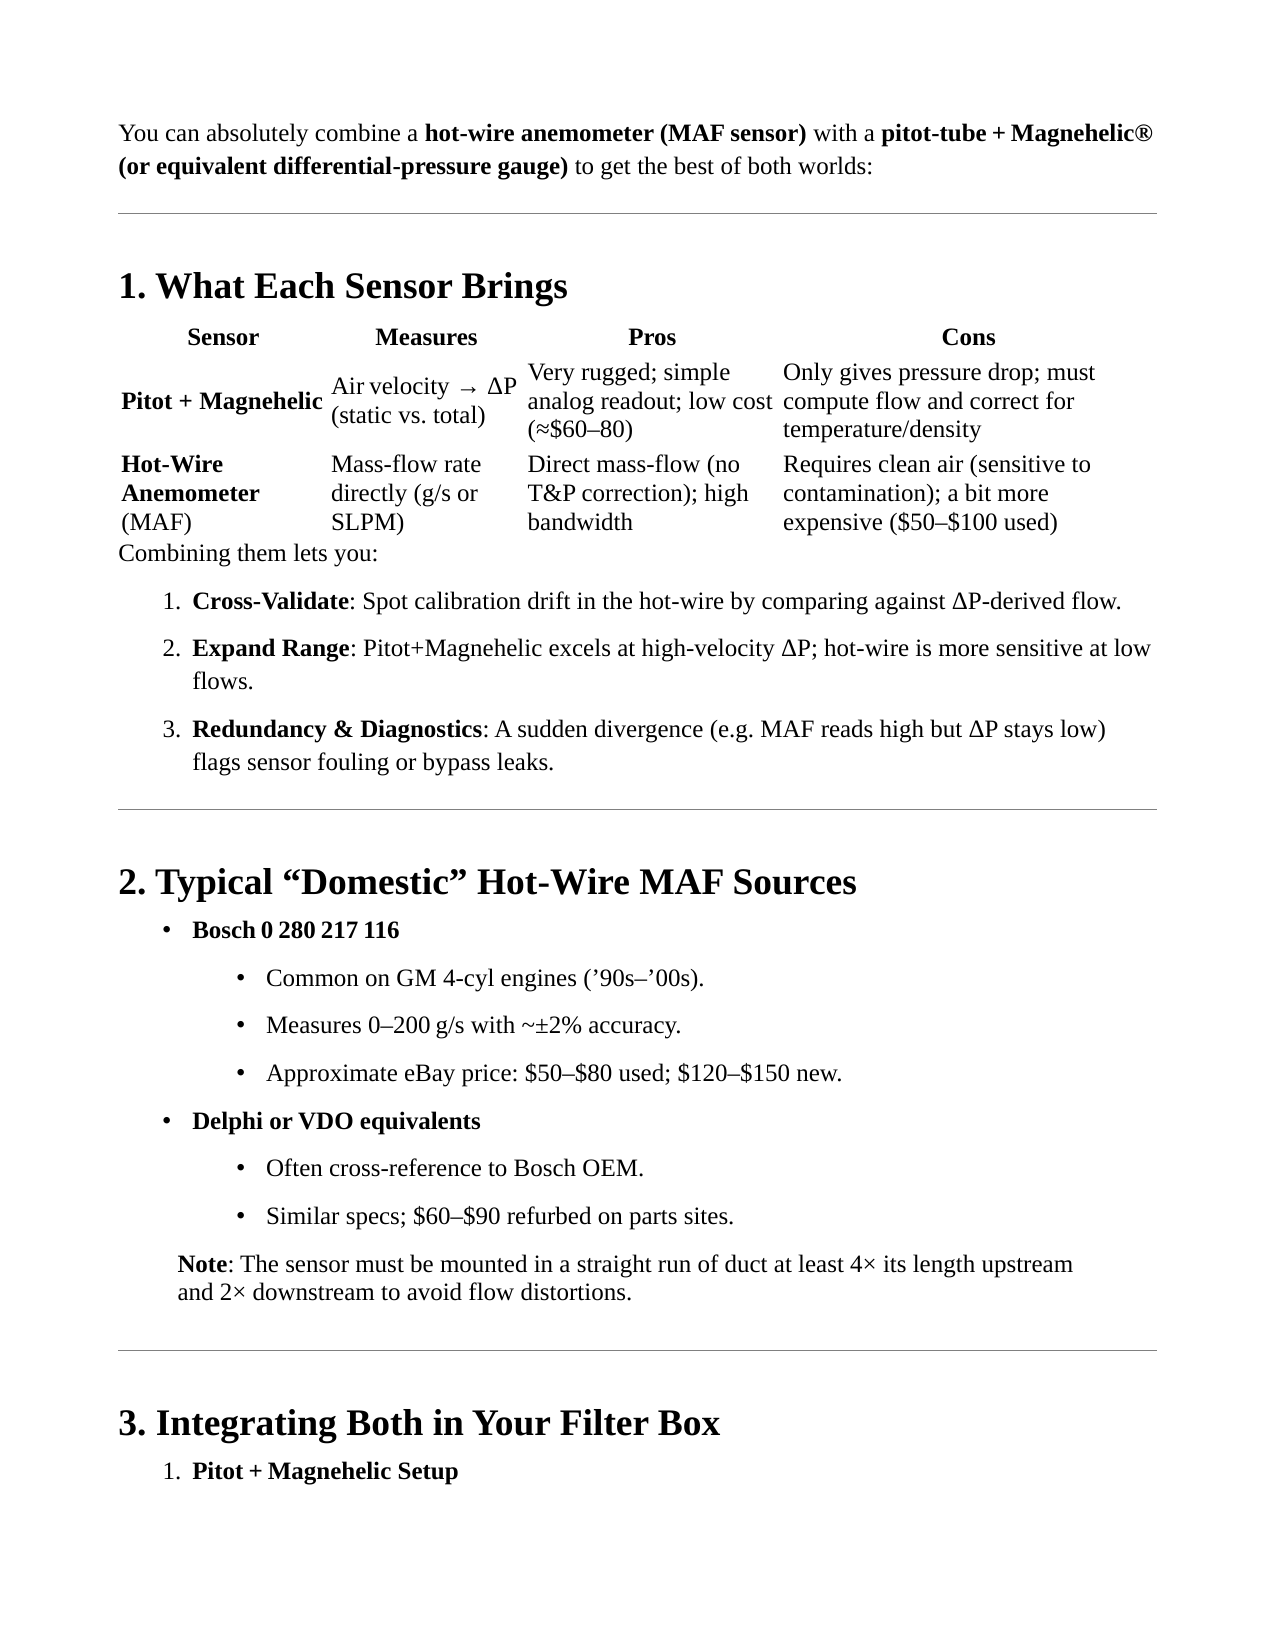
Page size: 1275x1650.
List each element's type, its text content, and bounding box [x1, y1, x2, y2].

table_cell Only gives pressure drop; must compute flow and correct for temperature/density [780, 354, 1157, 446]
table_cell Air velocity → ΔP (static vs. total) [328, 354, 524, 446]
table_header Measures [328, 320, 524, 354]
table_header Pros [525, 320, 780, 354]
subtitle 2. Typical “Domestic” Hot‑Wire MAF Sources [118, 860, 1157, 903]
text Note: The sensor must be mounted in a straight run of duct at least 4× its length upstream and 2× downstream to avoid flow distortions. [177, 1249, 1098, 1306]
table_cell Requires clean air (sensitive to contamination); a bit more expensive ($50–$100 used) [780, 446, 1157, 538]
list Measures 0–200 g/s with ~±2% accuracy. [236, 1011, 1157, 1039]
text You can absolutely combine a hot‑wire anemometer (MAF sensor) with a pitot‑tube + Magnehelic® (or equivalent differential‑pressure gauge) to get the best of both worlds: [118, 118, 1157, 180]
subtitle 3. Integrating Both in Your Filter Box [118, 1401, 1157, 1444]
list Expand Range: Pitot+Magnehelic excels at high‐velocity ΔP; hot‑wire is more sensitive at low flows. [162, 633, 1157, 695]
table_cell Very rugged; simple analog readout; low cost (≈$60–80) [525, 354, 780, 446]
list Redundancy & Diagnostics: A sudden divergence (e.g. MAF reads high but ΔP stays low) flags sensor fouling or bypass leaks. [162, 714, 1157, 776]
list Delphi or VDO equivalents [162, 1106, 1157, 1134]
table_cell Mass‐flow rate directly (g/s or SLPM) [328, 446, 524, 538]
table_header Sensor [118, 320, 328, 354]
list Common on GM 4‑cyl engines (’90s–’00s). [236, 963, 1157, 992]
list Cross‑Validate: Spot calibration drift in the hot‑wire by comparing against ΔP‑derived flow. [162, 586, 1157, 614]
table_cell Pitot + Magnehelic [118, 354, 328, 446]
list Approximate eBay price: $50–$80 used; $120–$150 new. [236, 1058, 1157, 1087]
list Pitot + Magnehelic Setup [162, 1456, 1157, 1485]
table_header Cons [780, 320, 1157, 354]
table_cell Direct mass‐flow (no T&P correction); high bandwidth [525, 446, 780, 538]
text Combining them lets you: [118, 538, 1157, 567]
subtitle 1. What Each Sensor Brings [118, 264, 1157, 307]
list Bosch 0 280 217 116 [162, 915, 1157, 944]
list Often cross‑reference to Bosch OEM. [236, 1153, 1157, 1182]
list Similar specs; $60–$90 refurbed on parts sites. [236, 1201, 1157, 1230]
table_cell Hot‑Wire Anemometer (MAF) [118, 446, 328, 538]
